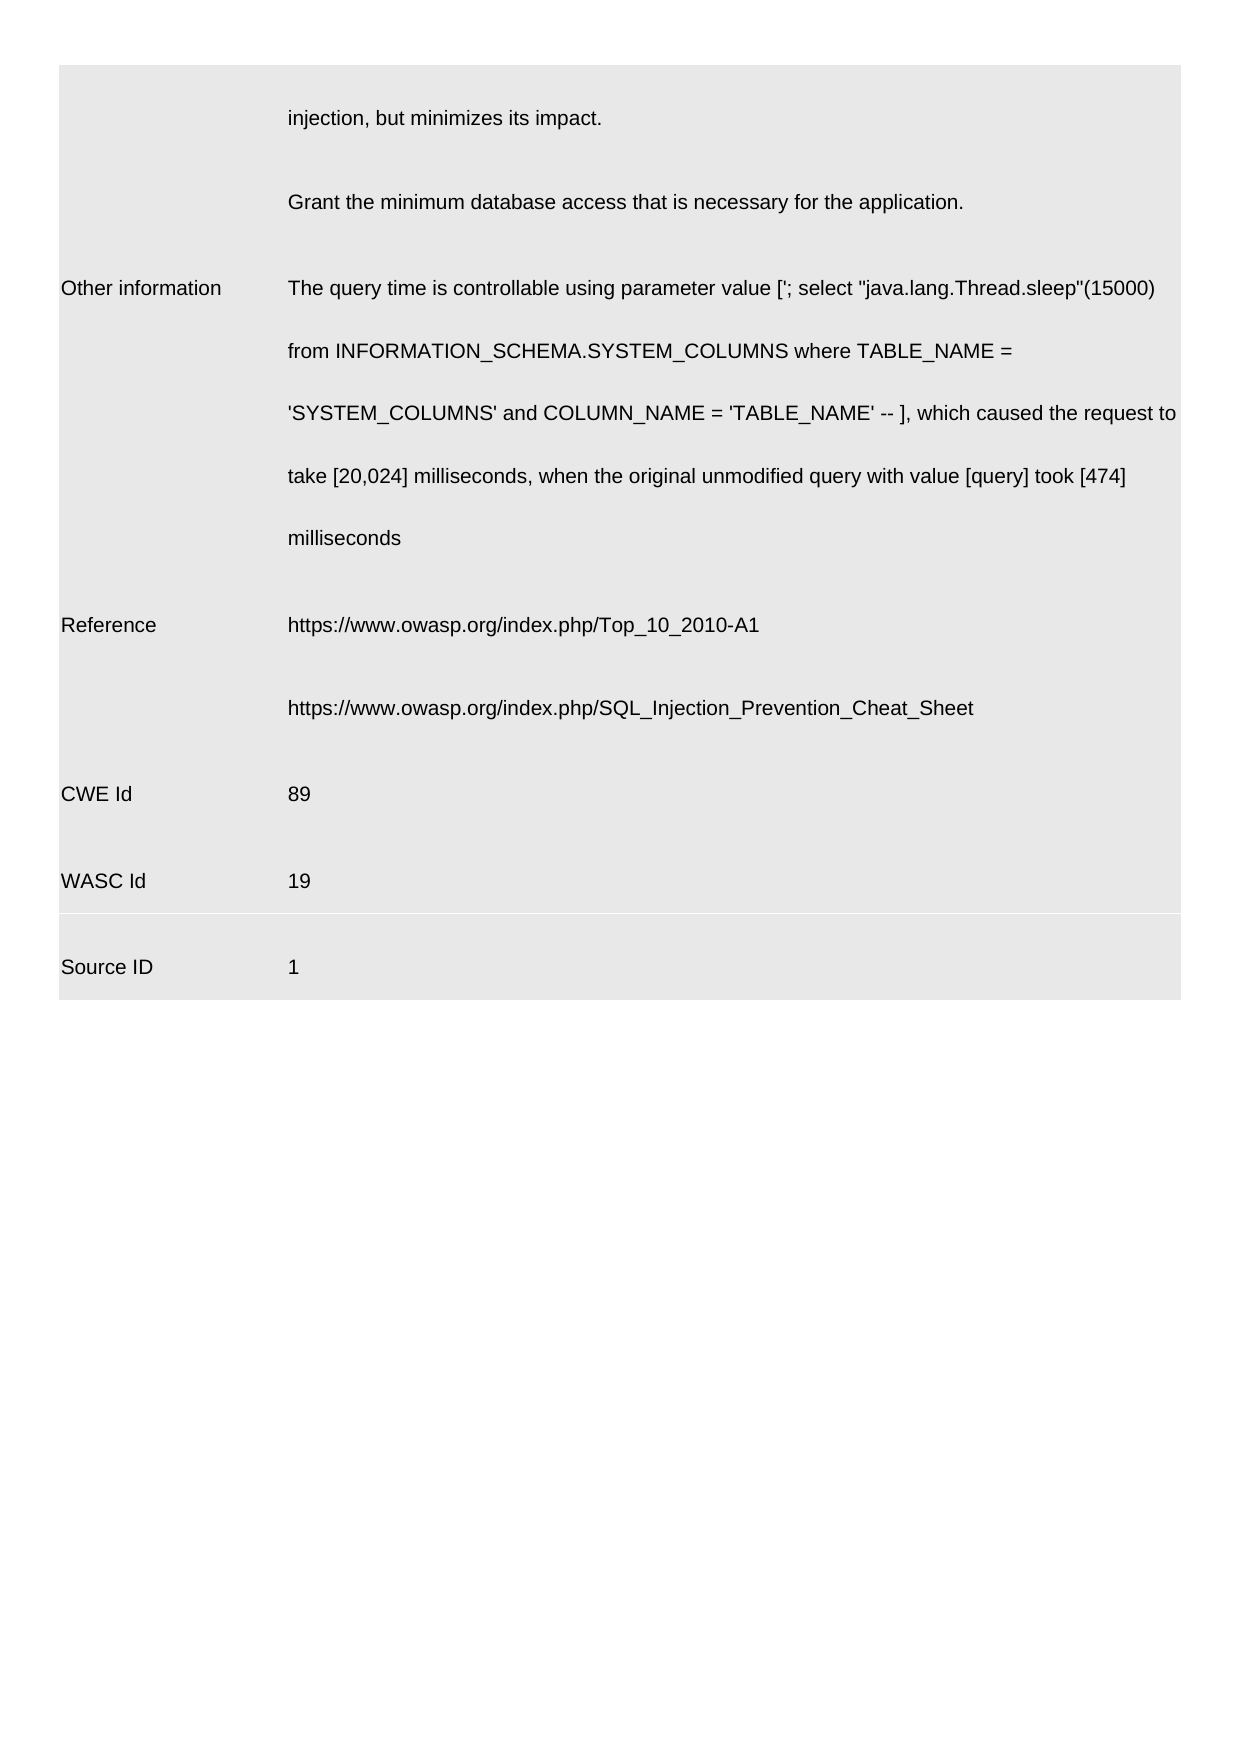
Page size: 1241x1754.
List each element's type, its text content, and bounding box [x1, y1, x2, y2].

table_cell injection, but minimizes its impact. Grant the minimum database access that is necessary for the application. [286, 65, 1181, 234]
table_cell [59, 65, 286, 234]
table_cell https://www.owasp.org/index.php/Top_10_2010-A1 https://www.owasp.org/index.php/SQL_Injection_Prevention_Cheat_Sheet [286, 571, 1181, 741]
table_cell 19 [286, 827, 1181, 913]
table_cell WASC Id [59, 827, 286, 913]
table_cell CWE Id [59, 741, 286, 827]
table_cell Other information [59, 234, 286, 571]
table_cell Reference [59, 571, 286, 741]
table_cell 1 [286, 914, 1181, 1000]
table_cell 89 [286, 741, 1181, 827]
table_cell Source ID [59, 914, 286, 1000]
table_cell The query time is controllable using parameter value ['; select "java.lang.Thread.sleep"(15000) from INFORMATION_SCHEMA.SYSTEM_COLUMNS where TABLE_NAME = 'SYSTEM_COLUMNS' and COLUMN_NAME = 'TABLE_NAME' -- ], which caused the request to take [20,024] milliseconds, when the original unmodified query with value [query] took [474] milliseconds [286, 234, 1181, 571]
